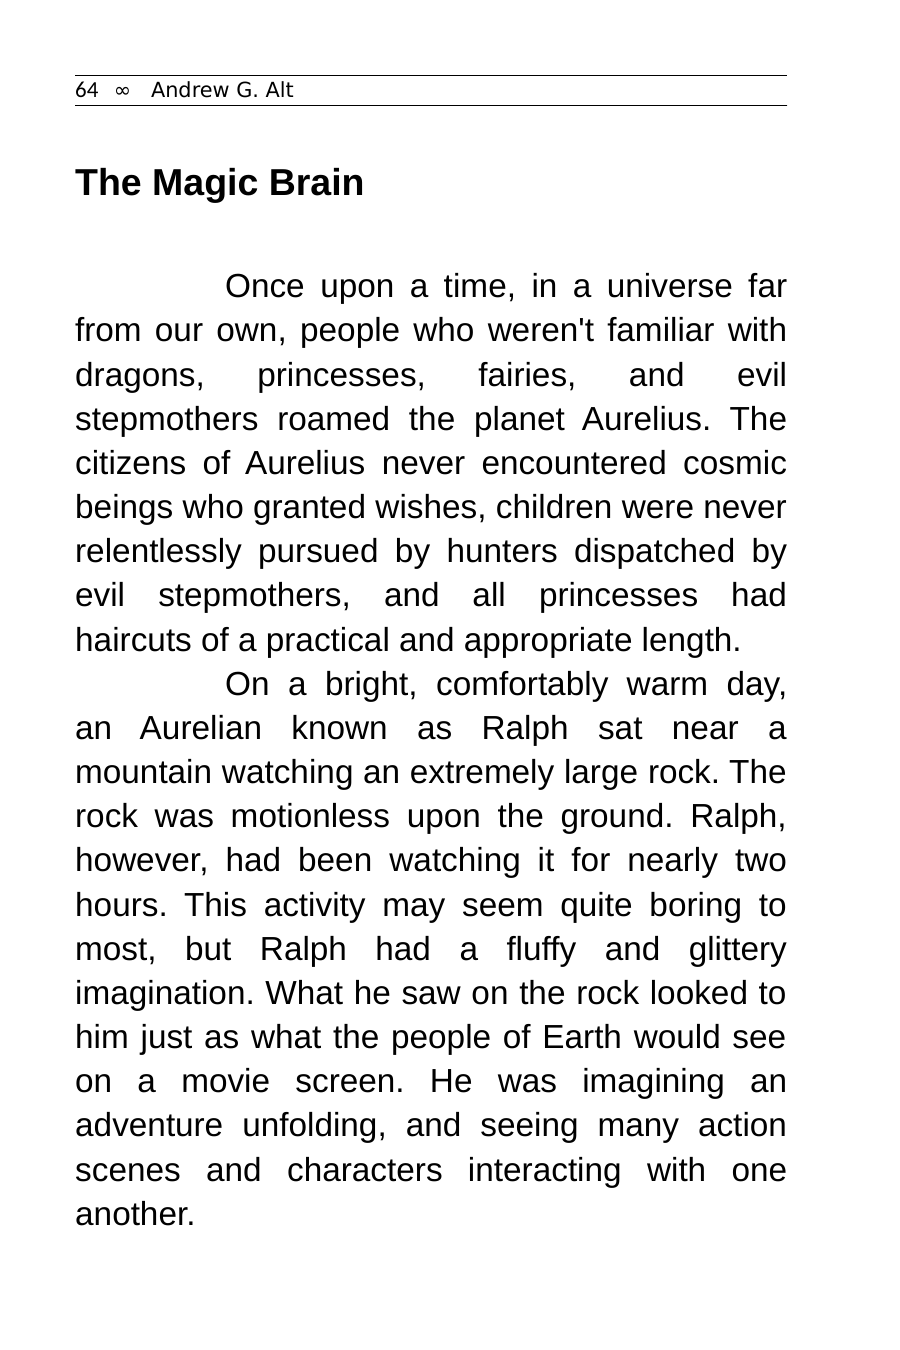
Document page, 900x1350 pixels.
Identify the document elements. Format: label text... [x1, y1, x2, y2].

text On a bright, comfortably warm day, an Aurelian known as Ralph sat near a mountain watching an extremely large rock. The rock was motionless upon the ground. Ralph, however, had been watching it for nearly two hours. This activity may seem quite boring to most, but Ralph had a fluffy and glittery imagination. What he saw on the rock looked to him just as what the people of Earth would see on a movie screen. He was imagining an adventure unfolding, and seeing many action scenes and characters interacting with one another. [75, 664, 787, 1232]
text Once upon a time, in a universe far from our own, people who weren't familiar with dragons, princesses, fairies, and evil stepmothers roamed the planet Aurelius. The citizens of Aurelius never encountered cosmic beings who granted wishes, children were never relentlessly pursued by hunters dispatched by evil stepmothers, and all princesses had haircuts of a practical and appropriate length. [75, 266, 787, 658]
subtitle The Magic Brain [75, 160, 787, 203]
